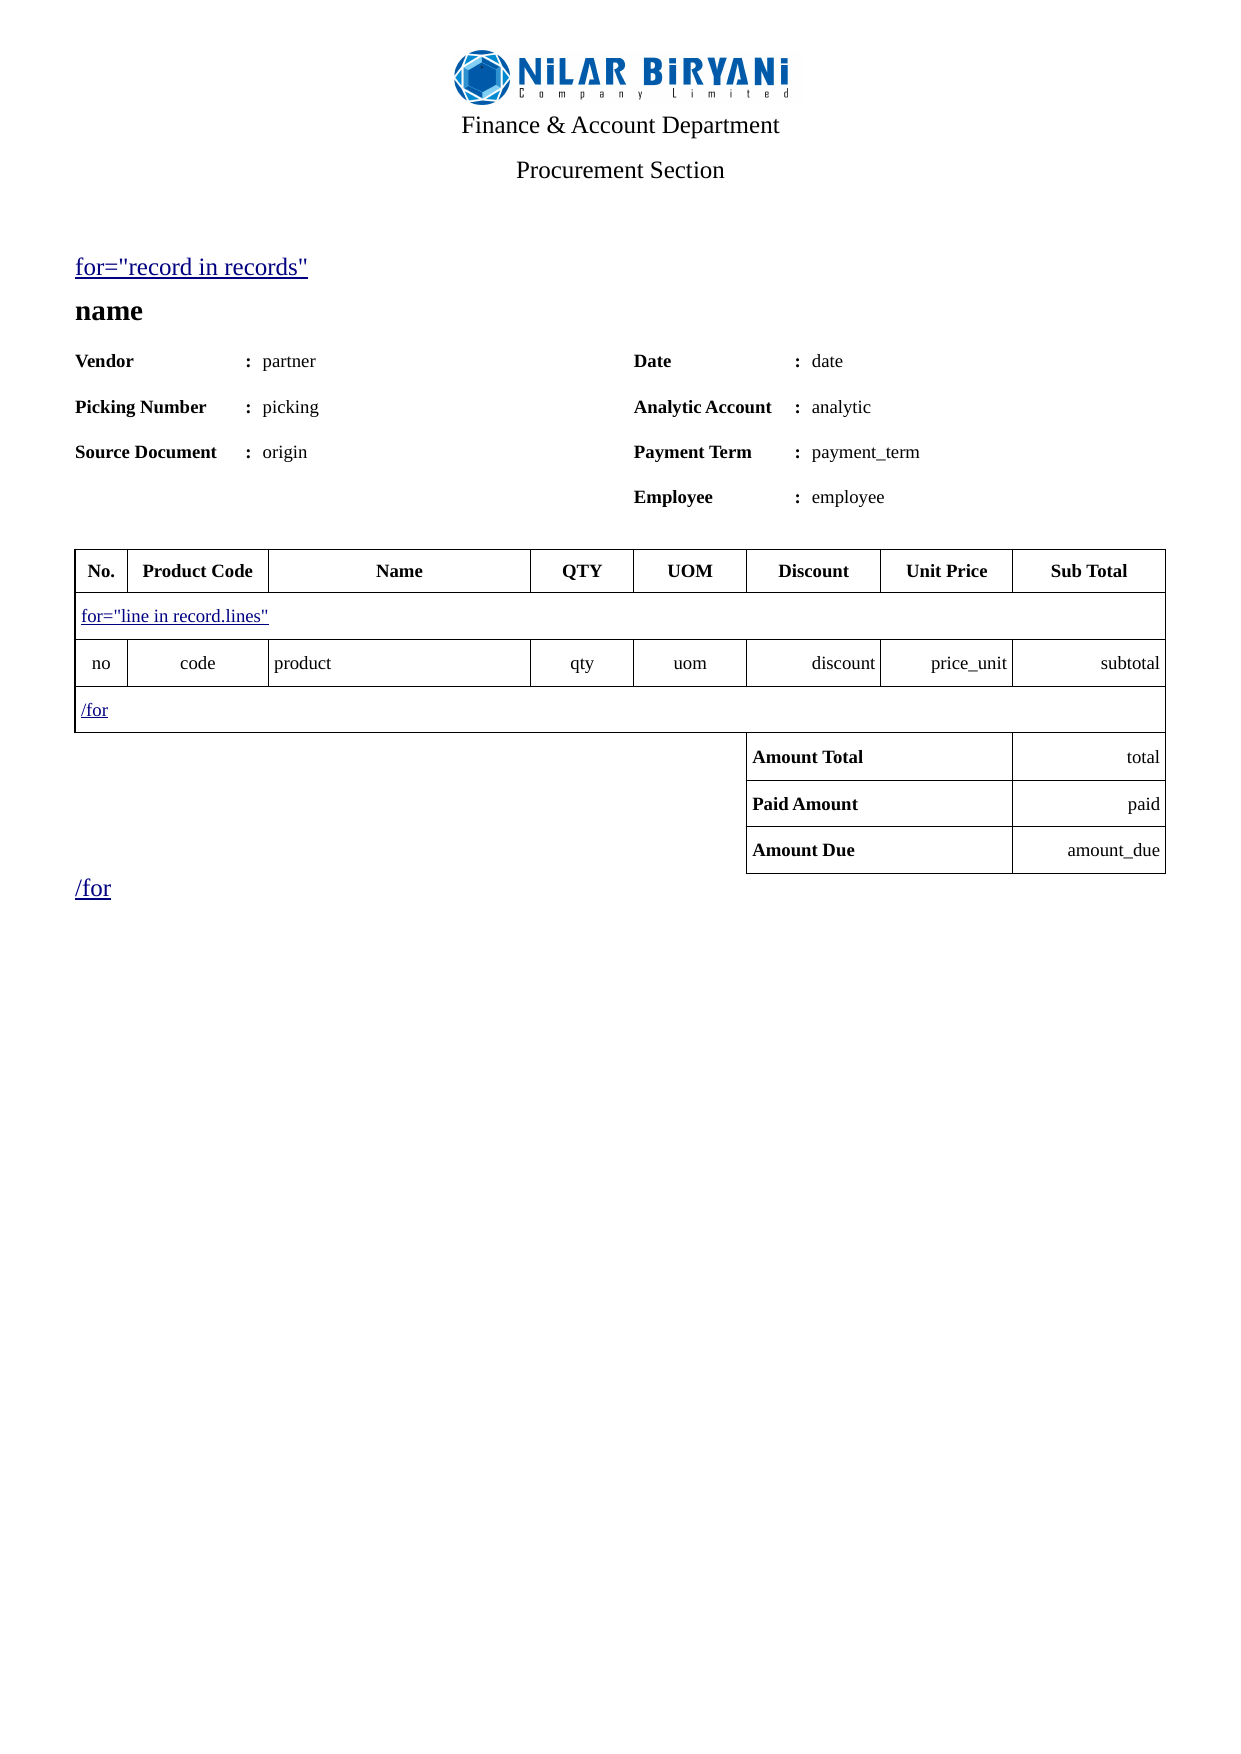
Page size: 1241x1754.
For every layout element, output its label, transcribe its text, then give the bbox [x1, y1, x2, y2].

table_header date [812, 339, 1166, 384]
table_cell Source Document [75, 429, 234, 474]
table_cell product [269, 640, 530, 686]
table_header Discount [747, 550, 880, 592]
table_cell [634, 733, 746, 779]
table_cell [530, 733, 634, 779]
table_header Sub Total [1013, 550, 1165, 592]
table_cell : [783, 474, 812, 520]
table_cell code [128, 640, 268, 686]
table_header Name [269, 550, 530, 592]
table_header partner [263, 339, 634, 384]
table_header Vendor [75, 339, 234, 384]
table_cell origin [263, 429, 634, 474]
text for="record in records" [75, 252, 1166, 281]
table_cell Amount Total [747, 733, 1012, 779]
table_cell [127, 780, 268, 826]
table_header Unit Price [881, 550, 1012, 592]
table_cell payment_term [812, 429, 1166, 474]
table_cell discount [747, 640, 880, 686]
table_header : [234, 339, 262, 384]
table_cell uom [634, 640, 746, 686]
table_cell [268, 780, 530, 826]
table_cell [634, 826, 746, 872]
table_header Date [634, 339, 783, 384]
table_cell total [1013, 733, 1165, 779]
text /for [75, 873, 1166, 902]
table_cell [75, 826, 127, 872]
table_cell Amount Due [747, 827, 1012, 872]
picture [454, 50, 803, 105]
table_cell Analytic Account [634, 384, 783, 429]
table_cell Payment Term [634, 429, 783, 474]
table_cell [530, 780, 634, 826]
table_cell Picking Number [75, 384, 234, 429]
table_cell : [234, 429, 262, 474]
table_cell Paid Amount [747, 781, 1012, 826]
table_cell qty [531, 640, 633, 686]
table_cell [530, 826, 634, 872]
table_cell : [234, 384, 262, 429]
table_cell [127, 826, 268, 872]
table_cell /for [76, 687, 1165, 732]
table_cell [75, 474, 234, 520]
table_cell no [76, 640, 127, 686]
table_cell [268, 733, 530, 779]
table_header No. [76, 550, 127, 592]
table_cell : [783, 384, 812, 429]
table_cell paid [1013, 781, 1165, 826]
table_cell [234, 474, 262, 520]
table_cell Employee [634, 474, 783, 520]
table_header QTY [531, 550, 633, 592]
table_cell subtotal [1013, 640, 1165, 686]
table_cell price_unit [881, 640, 1012, 686]
table_cell [75, 780, 127, 826]
table_header UOM [634, 550, 746, 592]
table_header : [783, 339, 812, 384]
table_cell picking [263, 384, 634, 429]
table_cell [263, 474, 634, 520]
table_cell for="line in record.lines" [76, 593, 1165, 638]
table_cell analytic [812, 384, 1166, 429]
table_header Product Code [128, 550, 268, 592]
table_cell employee [812, 474, 1166, 520]
table_cell : [783, 429, 812, 474]
table_cell [75, 733, 127, 779]
text name [75, 293, 1166, 327]
table_cell [268, 826, 530, 872]
table_cell [634, 780, 746, 826]
table_cell amount_due [1013, 827, 1165, 872]
table_cell [127, 733, 268, 779]
